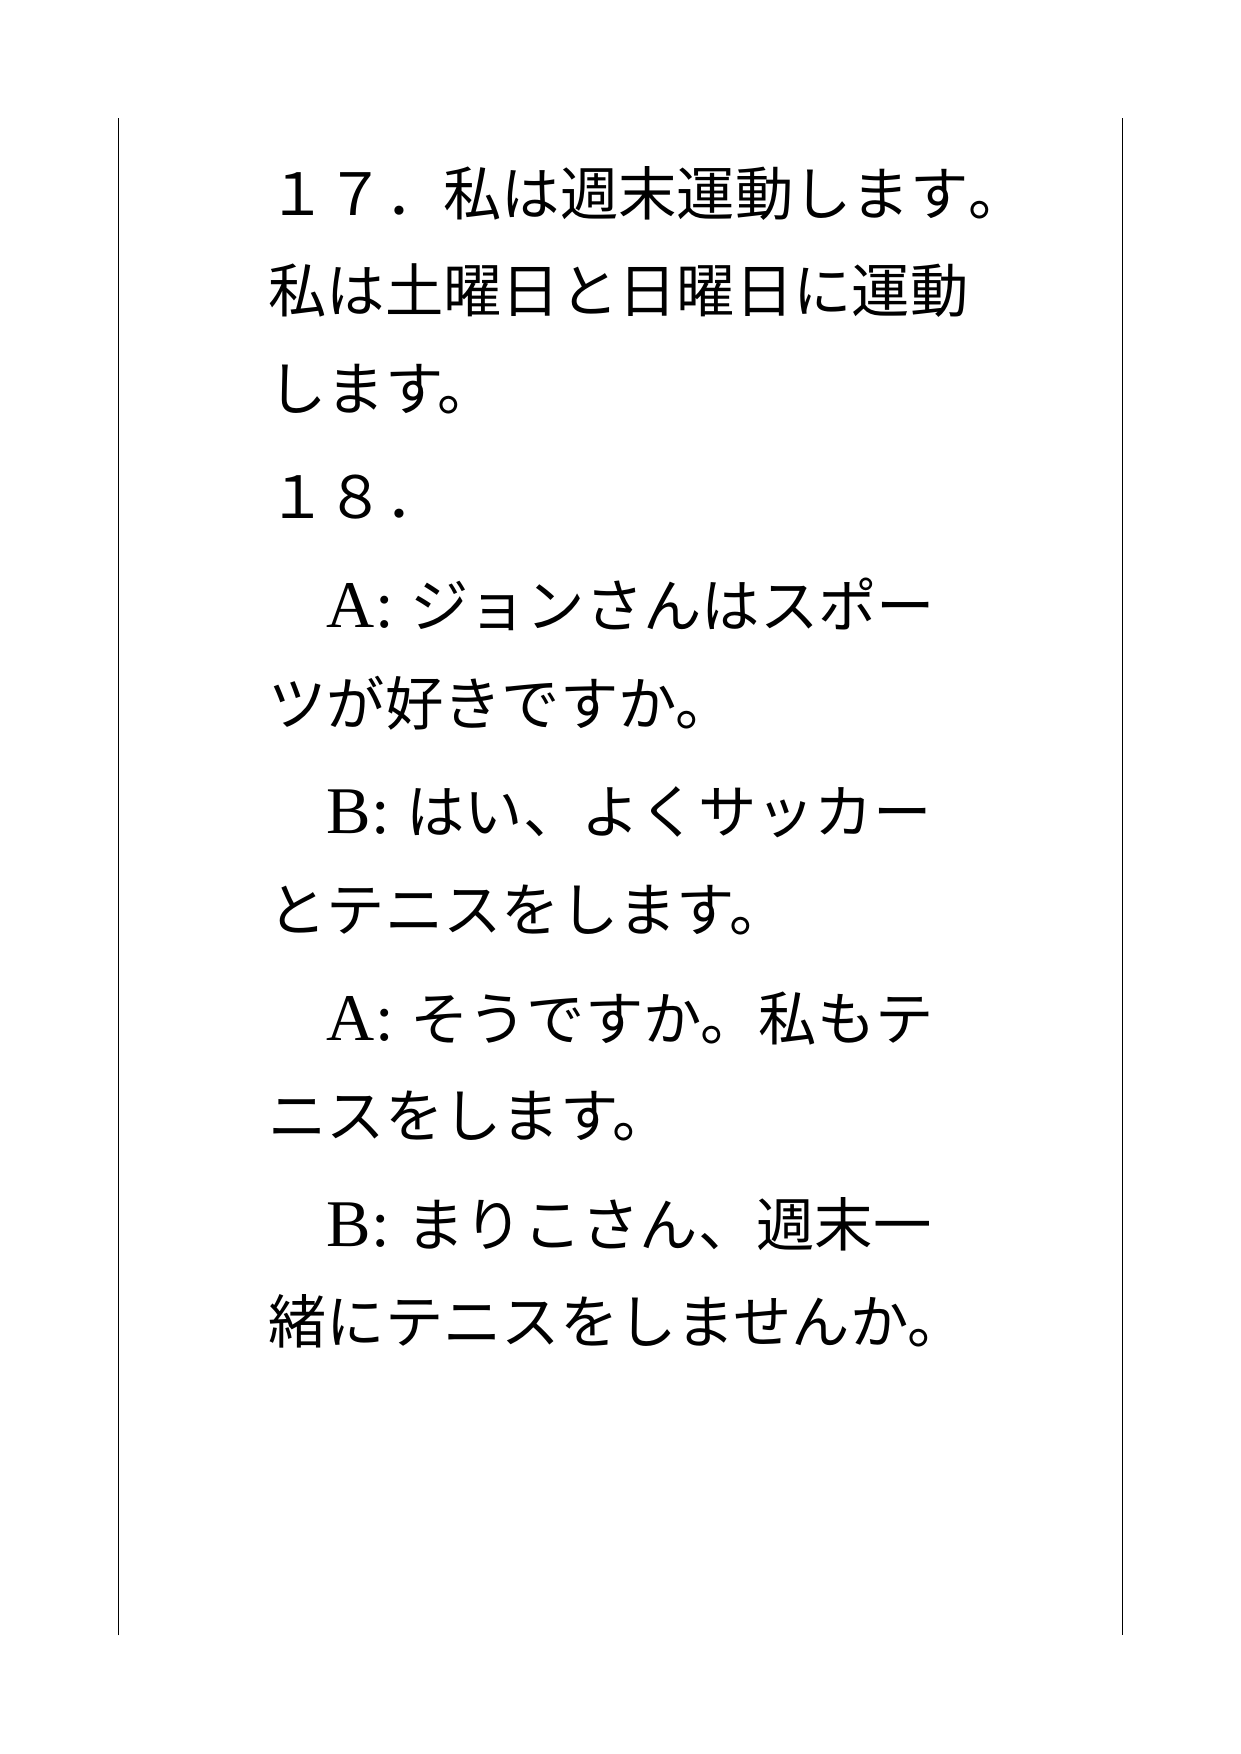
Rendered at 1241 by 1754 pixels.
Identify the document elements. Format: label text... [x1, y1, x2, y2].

text A: そうですか。私もテニスをします。 [268, 972, 972, 1154]
text B: はい、よくサッカーとテニスをします。 [268, 766, 972, 948]
text １８． [268, 451, 972, 536]
text B: まりこさん、週末一緒にテニスをしませんか。 [268, 1178, 972, 1360]
text １７．私は週末運動します。私は土曜日と日曜日に運動します。 [268, 148, 972, 427]
text A: ジョンさんはスポーツが好きですか。 [268, 560, 972, 742]
